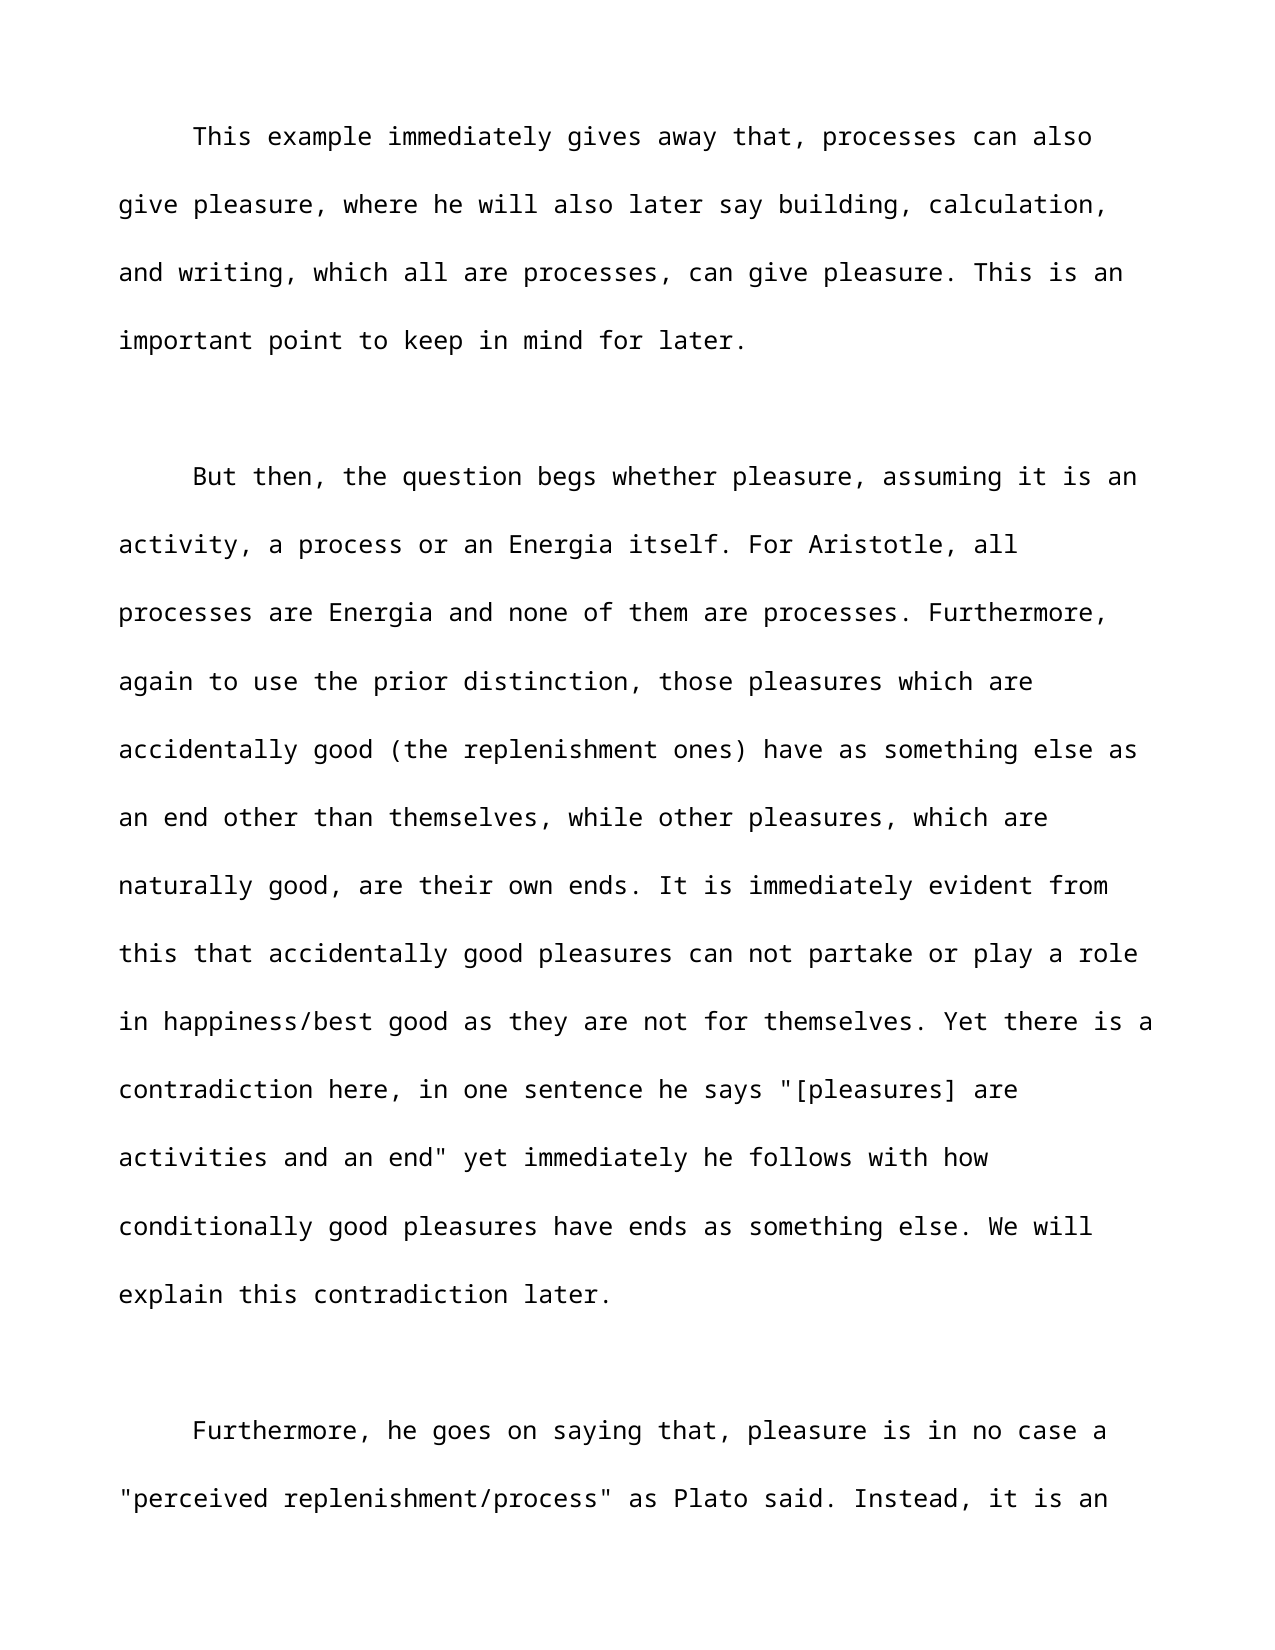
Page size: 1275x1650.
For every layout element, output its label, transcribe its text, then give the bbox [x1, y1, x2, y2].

text But then, the question begs whether pleasure, assuming it is an activity, a process or an Energia itself. For Aristotle, all processes are Energia and none of them are processes. Furthermore, again to use the prior distinction, those pleasures which are accidentally good (the replenishment ones) have as something else as an end other than themselves, while other pleasures, which are naturally good, are their own ends. It is immediately evident from this that accidentally good pleasures can not partake or play a role in happiness/best good as they are not for themselves. Yet there is a contradiction here, in one sentence he says "[pleasures] are activities and an end" yet immediately he follows with how conditionally good pleasures have ends as something else. We will explain this contradiction later. [118, 459, 1157, 1310]
text This example immediately gives away that, processes can also give pleasure, where he will also later say building, calculation, and writing, which all are processes, can give pleasure. This is an important point to keep in mind for later. [118, 118, 1157, 357]
text Furthermore, he goes on saying that, pleasure is in no case a "perceived replenishment/process" as Plato said. Instead, it is an [118, 1412, 1157, 1515]
